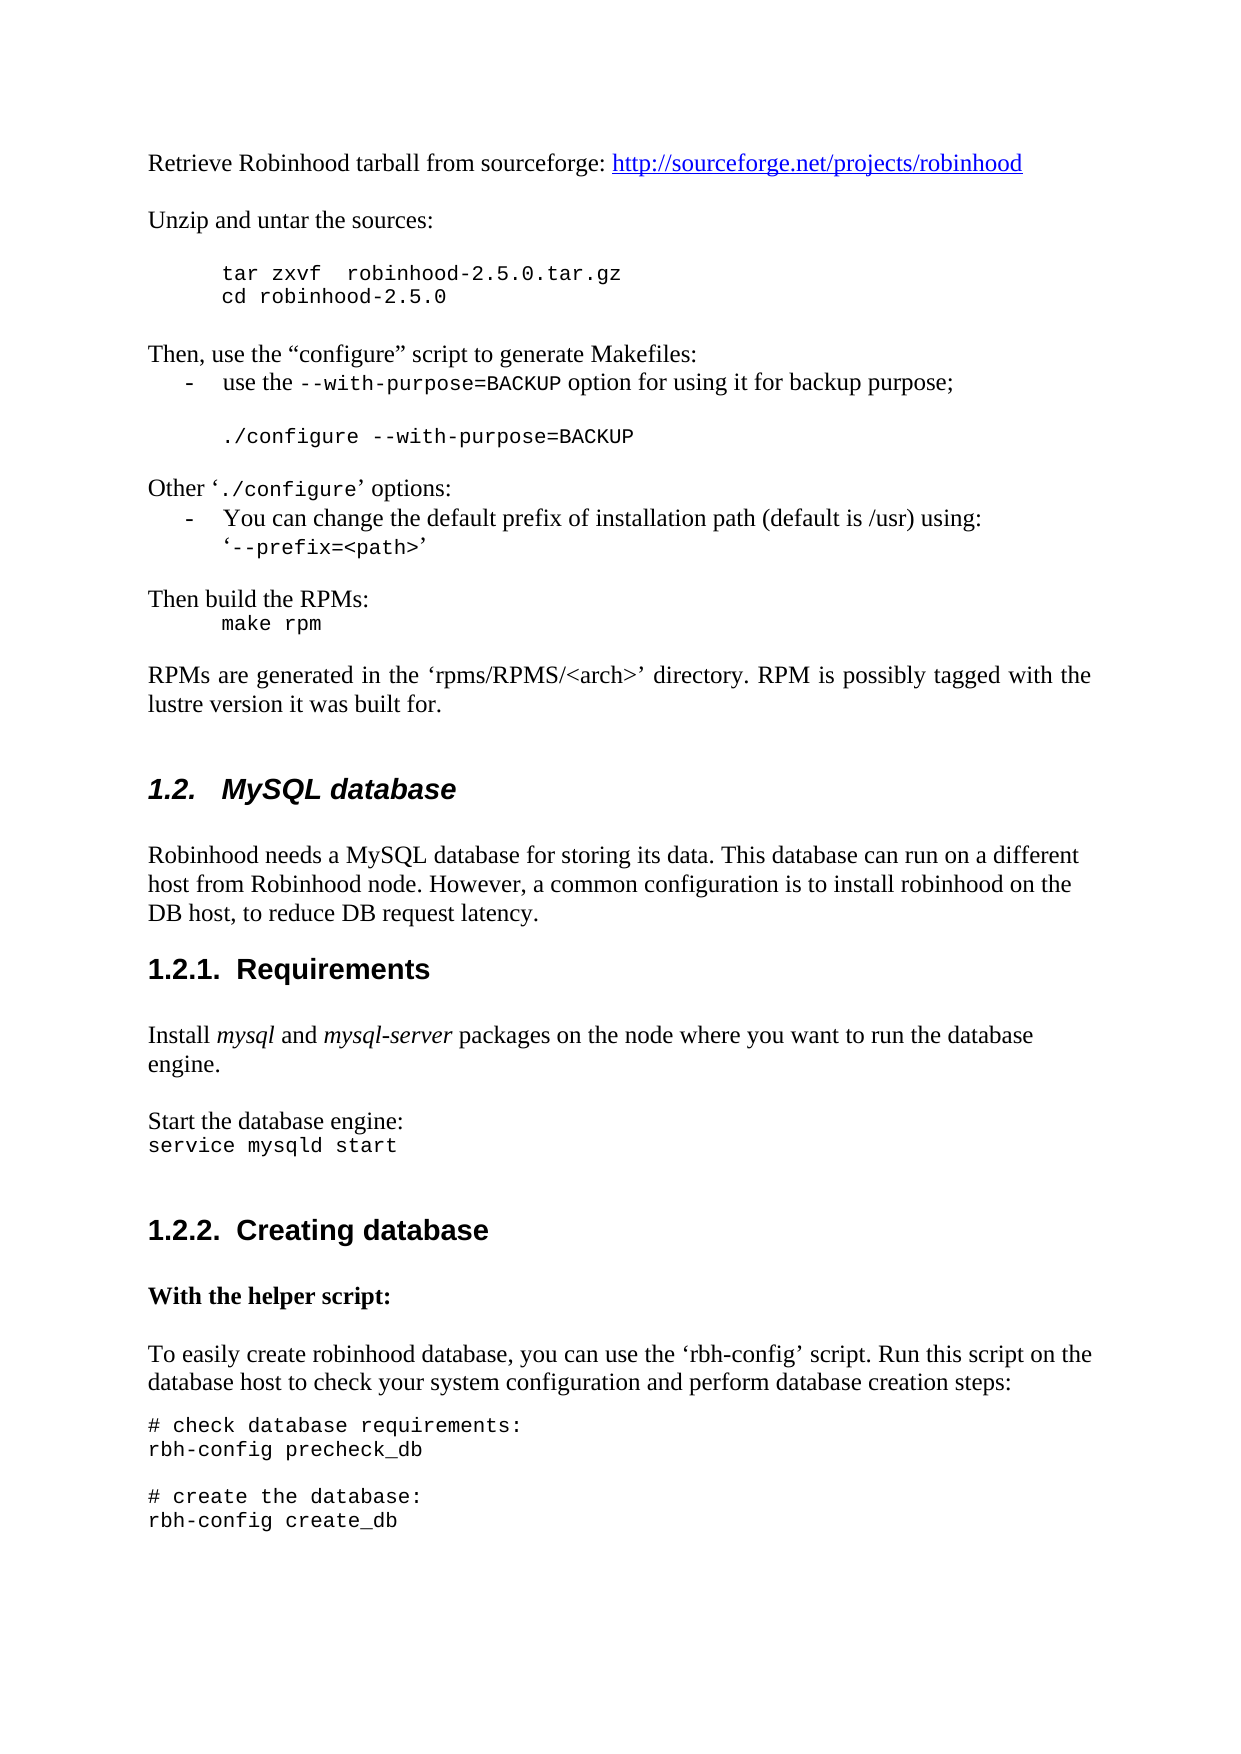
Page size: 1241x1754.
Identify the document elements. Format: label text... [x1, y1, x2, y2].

text Then build the RPMs: [148, 584, 1093, 613]
subtitle MySQL database [148, 772, 1093, 805]
subtitle Requirements [148, 952, 1093, 985]
text make rpm [148, 613, 1093, 637]
text Start the database engine: service mysqld start [148, 1106, 1093, 1159]
text Retrieve Robinhood tarball from sourceforge: http://sourceforge.net/projects/robinhood [148, 148, 1093, 176]
text rbh-config create_db [148, 1509, 1093, 1533]
text # create the database: [148, 1462, 1093, 1509]
text cd robinhood-2.5.0 [148, 286, 1093, 310]
text RPMs are generated in the ‘rpms/RPMS/<arch>’ directory. RPM is possibly tagged with the lustre version it was built for. [148, 661, 1093, 718]
text tar zxvf robinhood-2.5.0.tar.gz [148, 263, 1093, 286]
text With the helper script: [148, 1281, 1093, 1310]
text Other ‘./configure’ options: [148, 473, 1093, 503]
text Then, use the “configure” script to generate Makefiles: [148, 339, 1093, 367]
text # check database requirements: [148, 1415, 1093, 1439]
text To easily create robinhood database, you can use the ‘rbh-config’ script. Run this script on the database host to check your system configuration and perform database creation steps: [148, 1339, 1093, 1396]
text rbh-config precheck_db [148, 1439, 1093, 1462]
subtitle Creating database [148, 1213, 1093, 1246]
list You can change the default prefix of installation path (default is /usr) using: ‘--prefix=<path>’ [185, 503, 1093, 561]
text ./configure --with-purpose=BACKUP [148, 426, 1093, 449]
text Robinhood needs a MySQL database for storing its data. This database can run on a different host from Robinhood node. However, a common configuration is to install robinhood on the DB host, to reduce DB request latency. [148, 840, 1093, 927]
text Unzip and untar the sources: [148, 205, 1093, 234]
text Install mysql and mysql-server packages on the node where you want to run the database engine. [148, 1020, 1093, 1078]
list use the --with-purpose=BACKUP option for using it for backup purpose; [185, 367, 1093, 426]
